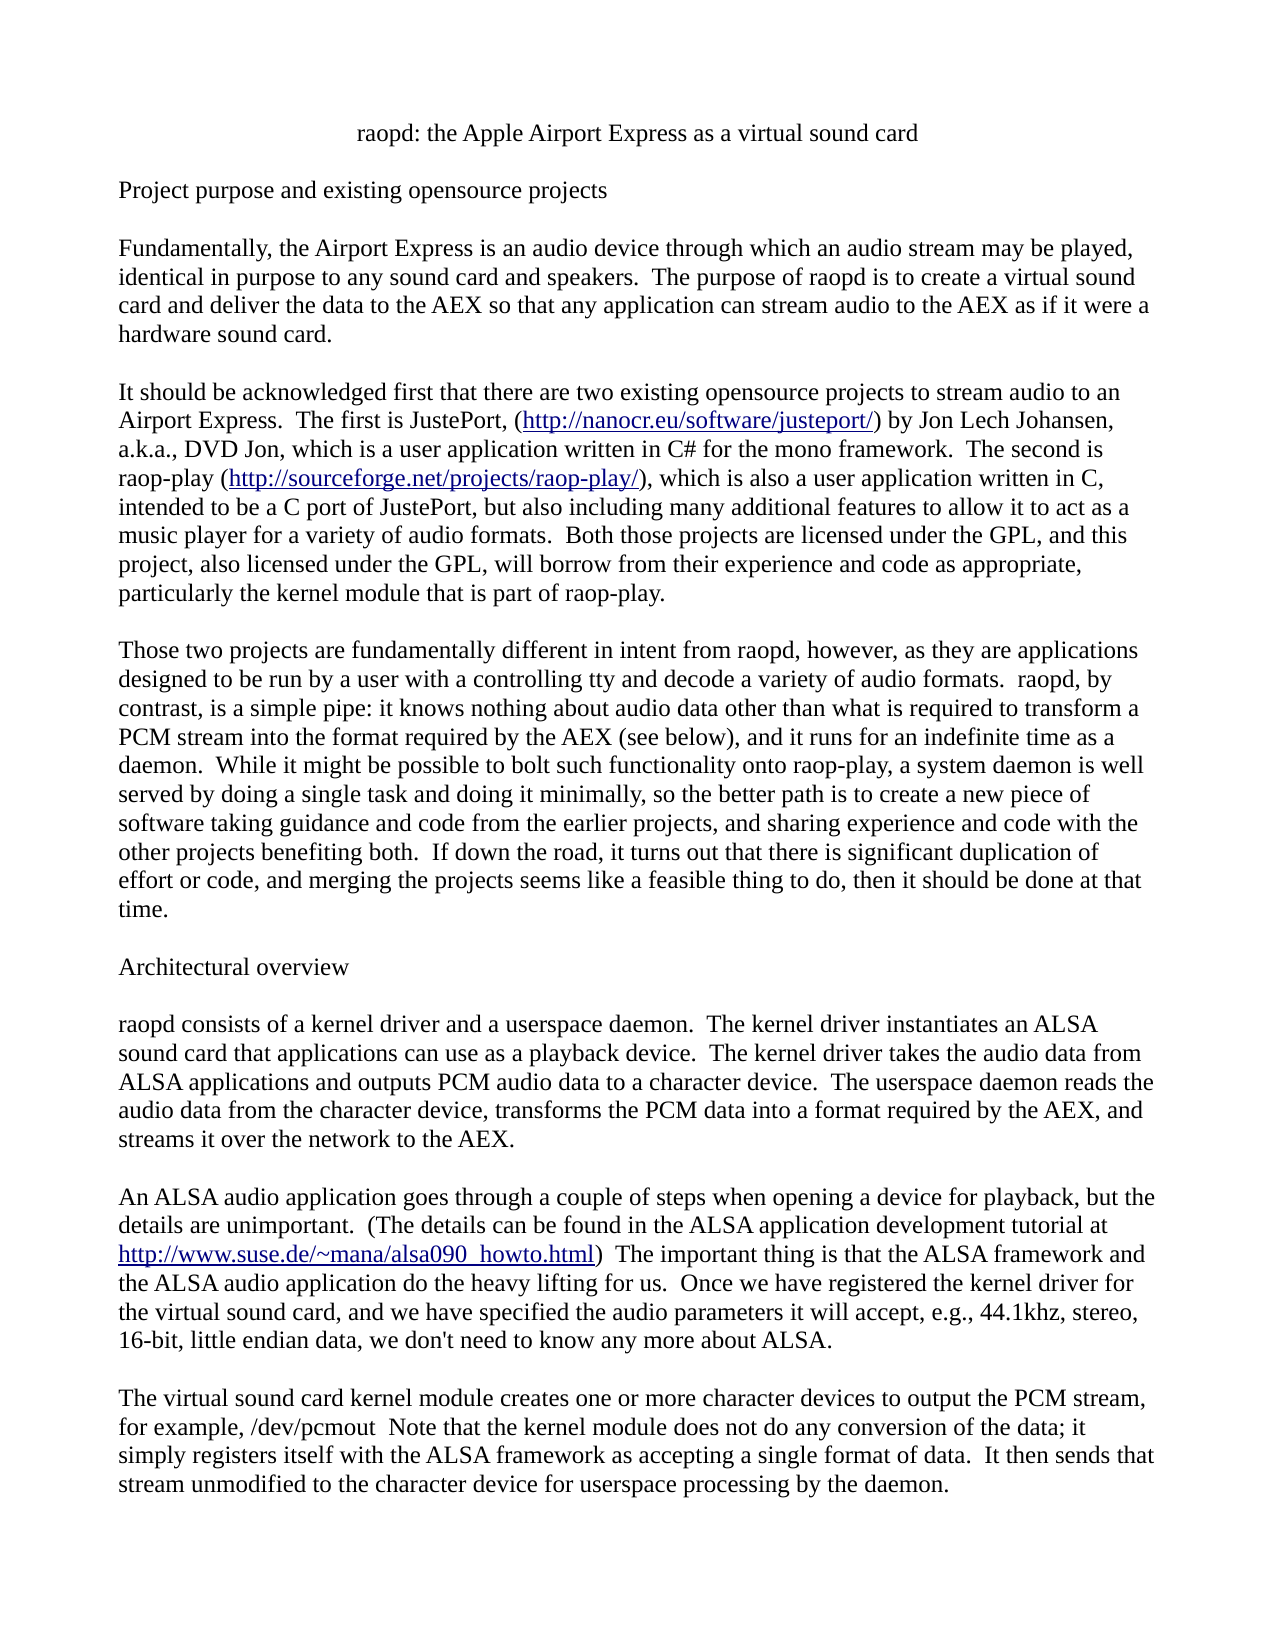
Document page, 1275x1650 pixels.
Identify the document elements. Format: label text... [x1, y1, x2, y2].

text The virtual sound card kernel module creates one or more character devices to output the PCM stream, for example, /dev/pcmout Note that the kernel module does not do any conversion of the data; it simply registers itself with the ALSA framework as accepting a single format of data. It then sends that stream unmodified to the character device for userspace processing by the daemon. [118, 1383, 1157, 1498]
text Fundamentally, the Airport Express is an audio device through which an audio stream may be played, identical in purpose to any sound card and speakers. The purpose of raopd is to create a virtual sound card and deliver the data to the AEX so that any application can stream audio to the AEX as if it were a hardware sound card. [118, 233, 1157, 348]
text Those two projects are fundamentally different in intent from raopd, however, as they are applications designed to be run by a user with a controlling tty and decode a variety of audio formats. raopd, by contrast, is a simple pipe: it knows nothing about audio data other than what is required to transform a PCM stream into the format required by the AEX (see below), and it runs for an indefinite time as a daemon. While it might be possible to bolt such functionality onto raop-play, a system daemon is well served by doing a single task and doing it minimally, so the better path is to create a new piece of software taking guidance and code from the earlier projects, and sharing experience and code with the other projects benefiting both. If down the road, it turns out that there is significant duplication of effort or code, and merging the projects seems like a feasible thing to do, then it should be done at that time. [118, 636, 1157, 923]
text An ALSA audio application goes through a couple of steps when opening a device for playback, but the details are unimportant. (The details can be found in the ALSA application development tutorial at http://www.suse.de/~mana/alsa090_howto.html) The important thing is that the ALSA framework and the ALSA audio application do the heavy lifting for us. Once we have registered the kernel driver for the virtual sound card, and we have specified the audio parameters it will accept, e.g., 44.1khz, stereo, 16-bit, little endian data, we don't need to know any more about ALSA. [118, 1182, 1157, 1354]
text Architectural overview [118, 952, 1157, 981]
text It should be acknowledged first that there are two existing opensource projects to stream audio to an Airport Express. The first is JustePort, (http://nanocr.eu/software/justeport/) by Jon Lech Johansen, a.k.a., DVD Jon, which is a user application written in C# for the mono framework. The second is raop-play (http://sourceforge.net/projects/raop-play/), which is also a user application written in C, intended to be a C port of JustePort, but also including many additional features to allow it to act as a music player for a variety of audio formats. Both those projects are licensed under the GPL, and this project, also licensed under the GPL, will borrow from their experience and code as appropriate, particularly the kernel module that is part of raop-play. [118, 377, 1157, 607]
text raopd consists of a kernel driver and a userspace daemon. The kernel driver instantiates an ALSA sound card that applications can use as a playback device. The kernel driver takes the audio data from ALSA applications and outputs PCM audio data to a character device. The userspace daemon reads the audio data from the character device, transforms the PCM data into a format required by the AEX, and streams it over the network to the AEX. [118, 1009, 1157, 1153]
text raopd: the Apple Airport Express as a virtual sound card [118, 118, 1157, 147]
text Project purpose and existing opensource projects [118, 176, 1157, 204]
